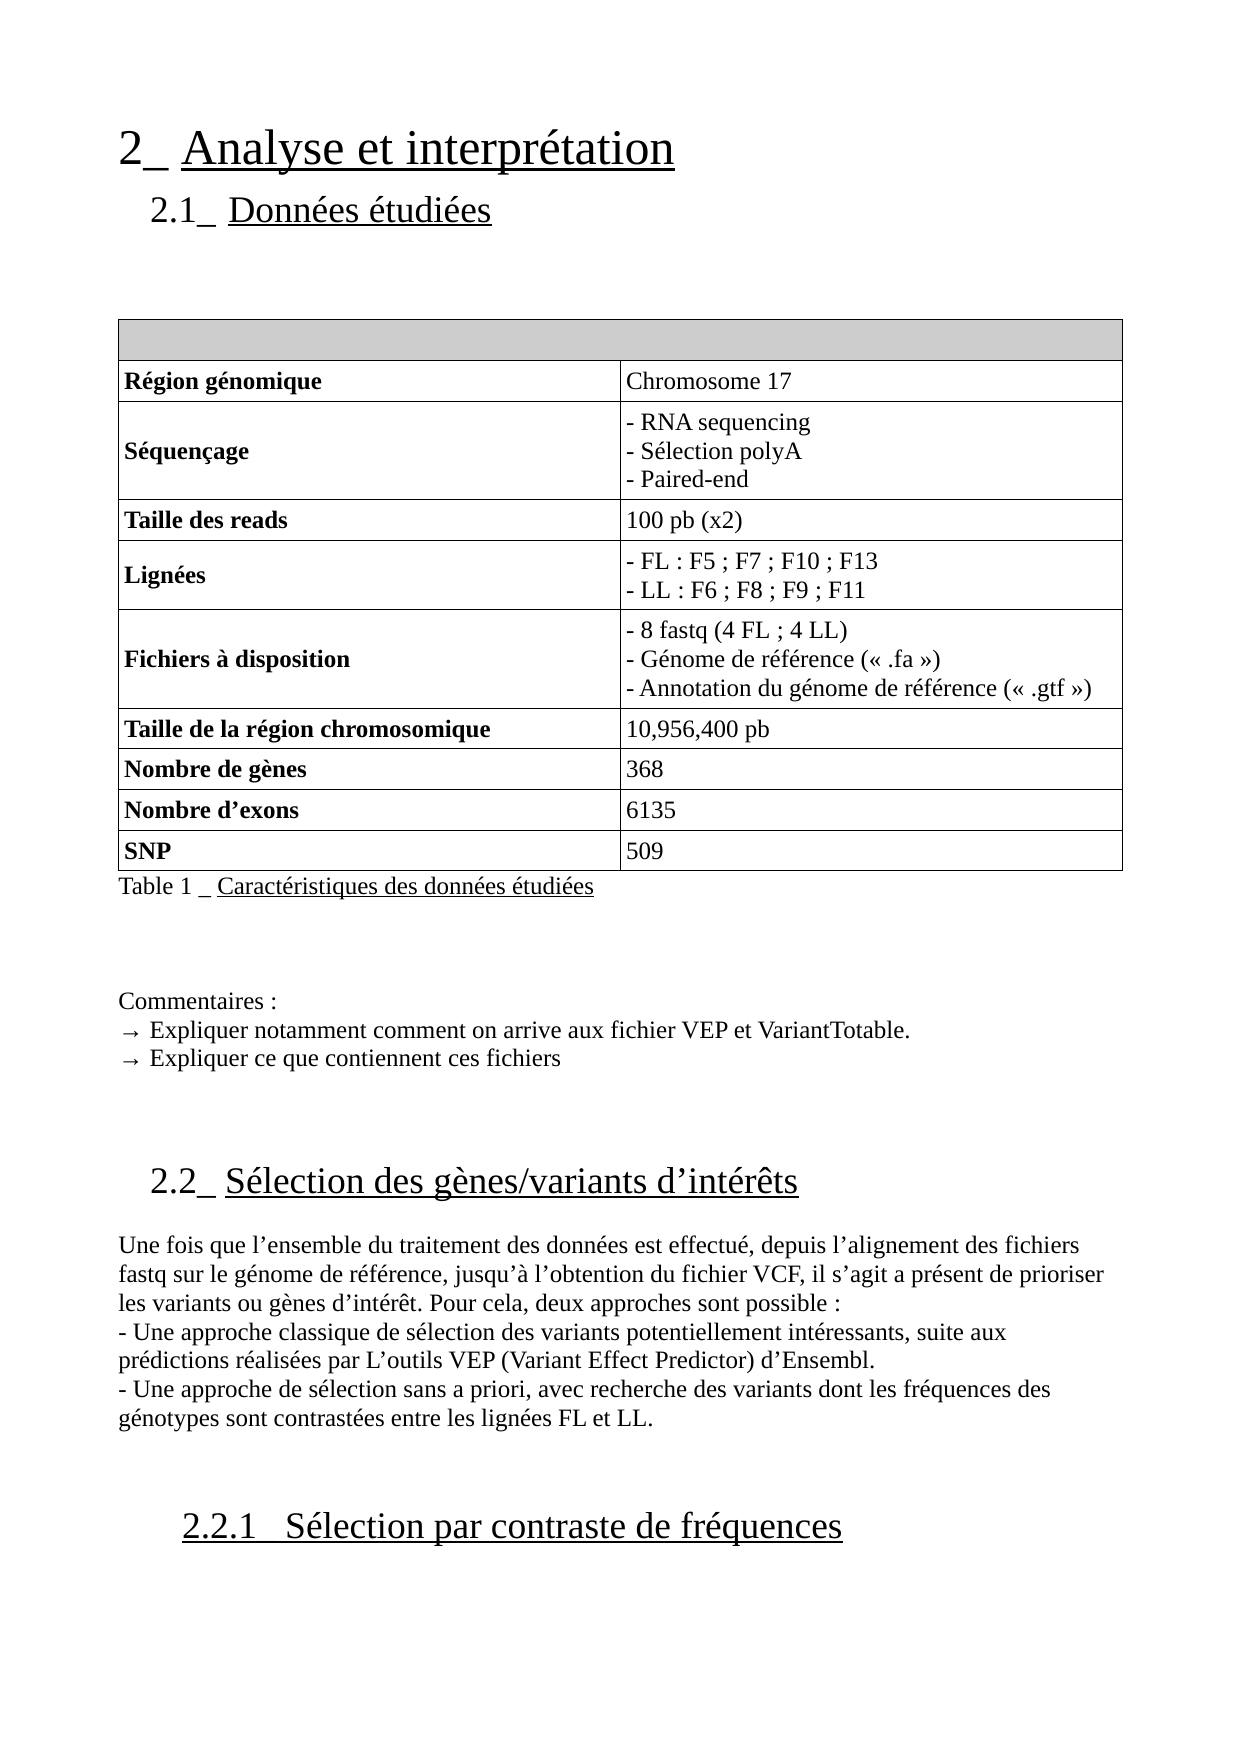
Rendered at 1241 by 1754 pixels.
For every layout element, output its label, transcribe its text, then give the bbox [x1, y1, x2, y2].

table_cell Taille des reads [119, 500, 620, 540]
text Table 1 _ Caractéristiques des données étudiées [118, 871, 1122, 900]
table_cell Fichiers à disposition [119, 610, 620, 707]
table_cell Nombre d’exons [119, 790, 620, 830]
table_cell 6135 [621, 790, 1122, 830]
table_cell 509 [621, 831, 1122, 870]
text 2.2.1_ Sélection par contraste de fréquences [118, 1503, 1122, 1547]
table_cell Séquençage [119, 402, 620, 499]
table_cell - 8 fastq (4 FL ; 4 LL) - Génome de référence (« .fa ») - Annotation du génome de référence (« .gtf ») [621, 610, 1122, 707]
text 2.2_ Sélection des gènes/variants d’intérêts [118, 1158, 1122, 1202]
table_cell - RNA sequencing - Sélection polyA - Paired-end [621, 402, 1122, 499]
text Une fois que l’ensemble du traitement des données est effectué, depuis l’alignement des fichiers fastq sur le génome de référence, jusqu’à l’obtention du fichier VCF, il s’agit a présent de prioriser les variants ou gènes d’intérêt. Pour cela, deux approches sont possible : [118, 1230, 1122, 1317]
table_cell Région génomique [119, 361, 620, 401]
text → Expliquer ce que contiennent ces fichiers [118, 1043, 1122, 1072]
text 2.1_ Données étudiées [118, 176, 1122, 233]
text - Une approche de sélection sans a priori, avec recherche des variants dont les fréquences des génotypes sont contrastées entre les lignées FL et LL. [118, 1374, 1122, 1432]
table_cell 10,956,400 pb [621, 709, 1122, 748]
table_cell Nombre de gènes [119, 749, 620, 789]
table_cell 368 [621, 749, 1122, 789]
text - Une approche classique de sélection des variants potentiellement intéressants, suite aux prédictions réalisées par L’outils VEP (Variant Effect Predictor) d’Ensembl. [118, 1317, 1122, 1374]
text 2_ Analyse et interprétation [118, 118, 1122, 176]
table_header [119, 320, 1122, 360]
table_cell Chromosome 17 [621, 361, 1122, 401]
table_cell 100 pb (x2) [621, 500, 1122, 540]
text → Expliquer notamment comment on arrive aux fichier VEP et VariantTotable. [118, 1015, 1122, 1043]
table_cell - FL : F5 ; F7 ; F10 ; F13 - LL : F6 ; F8 ; F9 ; F11 [621, 541, 1122, 609]
table_cell Lignées [119, 541, 620, 609]
table_cell Taille de la région chromosomique [119, 709, 620, 748]
table_cell SNP [119, 831, 620, 870]
text Commentaires : [118, 986, 1122, 1015]
